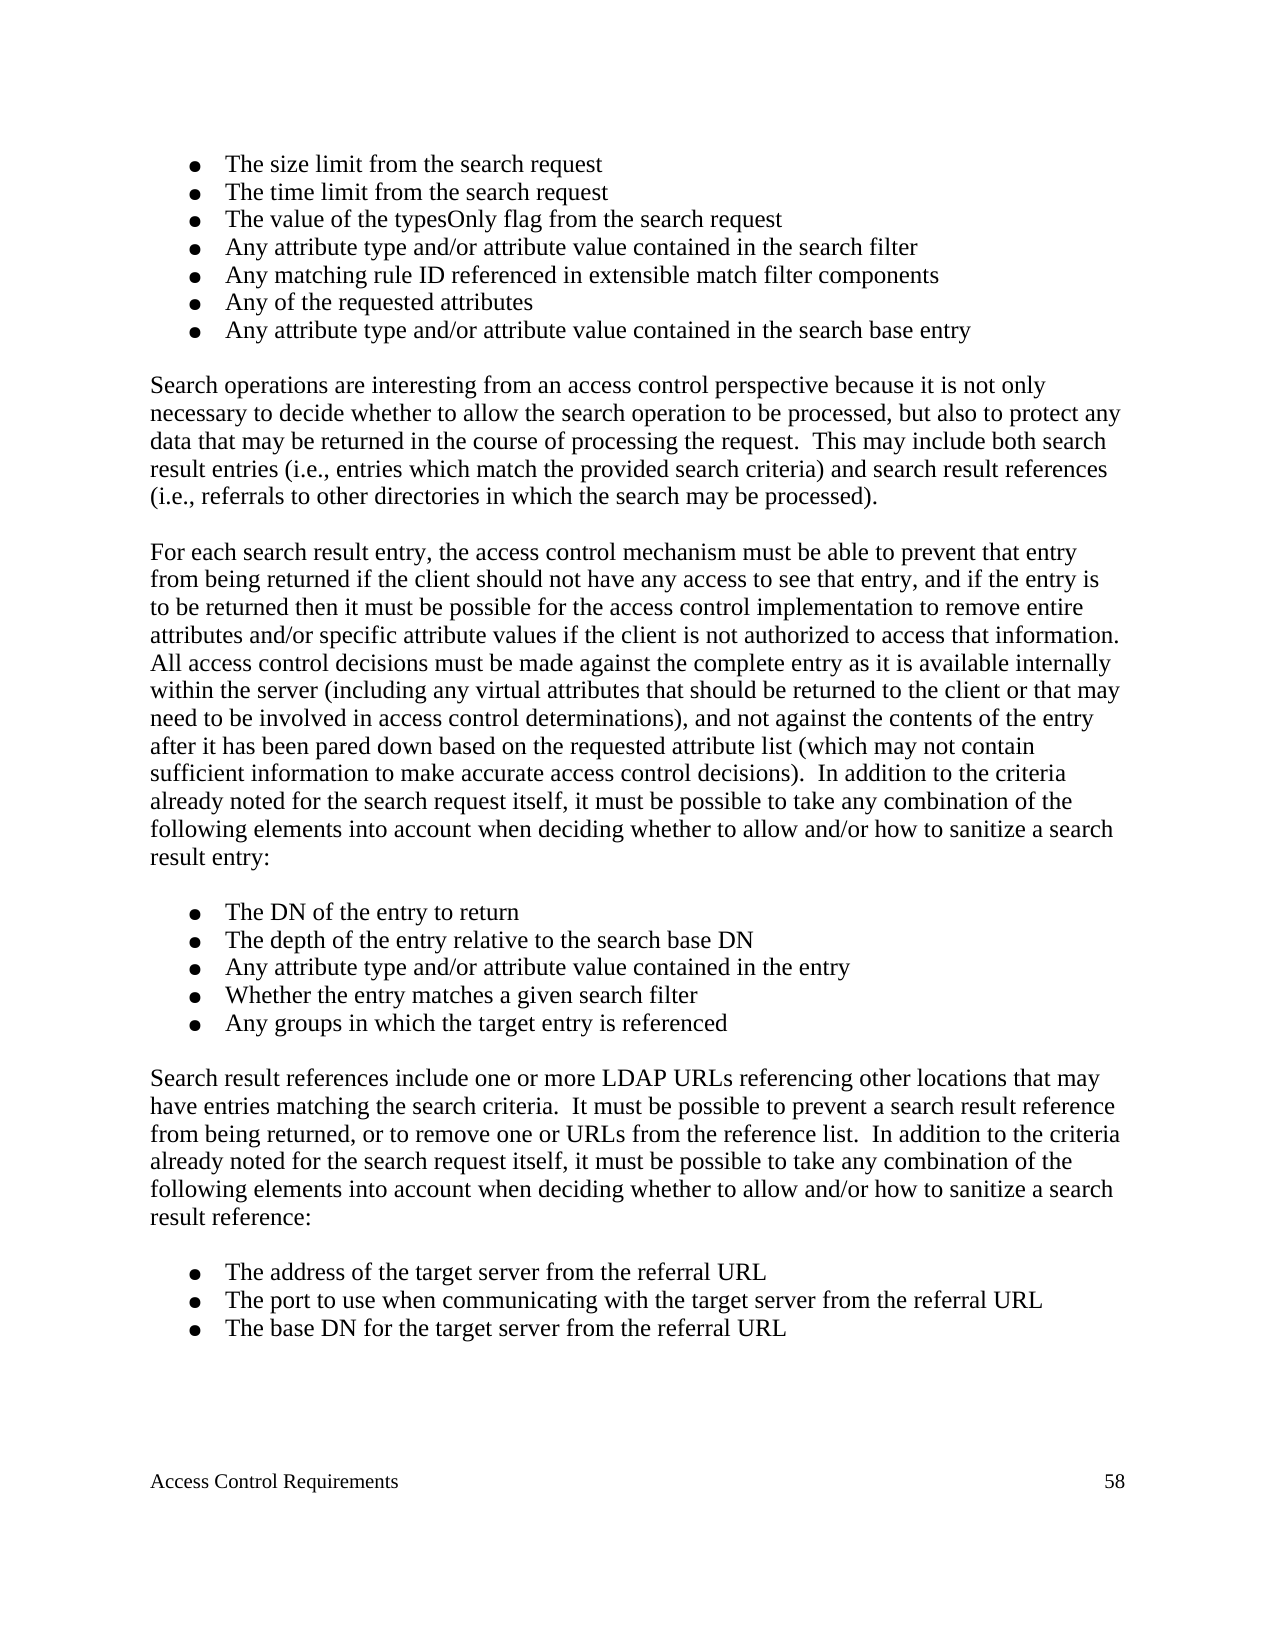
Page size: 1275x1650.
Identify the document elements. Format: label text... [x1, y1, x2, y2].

text For each search result entry, the access control mechanism must be able to prevent that entry from being returned if the client should not have any access to see that entry, and if the entry is to be returned then it must be possible for the access control implementation to remove entire attributes and/or specific attribute values if the client is not authorized to access that information. All access control decisions must be made against the complete entry as it is available internally within the server (including any virtual attributes that should be returned to the client or that may need to be involved in access control determinations), and not against the contents of the entry after it has been pared down based on the requested attribute list (which may not contain sufficient information to make accurate access control decisions). In addition to the criteria already noted for the search request itself, it must be possible to take any combination of the following elements into account when deciding whether to allow and/or how to sanitize a search result entry: [150, 538, 1125, 870]
list The address of the target server from the referral URL [187, 1258, 1125, 1286]
list Whether the entry matches a given search filter [187, 981, 1125, 1009]
list The depth of the entry relative to the search base DN [187, 926, 1125, 953]
list The value of the typesOnly flag from the search request [187, 205, 1125, 233]
list Any attribute type and/or attribute value contained in the search filter [187, 233, 1125, 261]
list The DN of the entry to return [187, 898, 1125, 926]
text Search result references include one or more LDAP URLs referencing other locations that may have entries matching the search criteria. It must be possible to prevent a search result reference from being returned, or to remove one or URLs from the reference list. In addition to the criteria already noted for the search request itself, it must be possible to take any combination of the following elements into account when deciding whether to allow and/or how to sanitize a search result reference: [150, 1064, 1125, 1231]
list Any attribute type and/or attribute value contained in the search base entry [187, 316, 1125, 344]
list Any groups in which the target entry is referenced [187, 1009, 1125, 1037]
text Search operations are interesting from an access control perspective because it is not only necessary to decide whether to allow the search operation to be processed, but also to protect any data that may be returned in the course of processing the request. This may include both search result entries (i.e., entries which match the provided search criteria) and search result references (i.e., referrals to other directories in which the search may be processed). [150, 372, 1125, 510]
list The base DN for the target server from the referral URL [187, 1314, 1125, 1341]
list Any attribute type and/or attribute value contained in the entry [187, 953, 1125, 981]
list The port to use when communicating with the target server from the referral URL [187, 1286, 1125, 1314]
list The size limit from the search request [187, 150, 1125, 178]
list Any matching rule ID referenced in extensible match filter components [187, 261, 1125, 288]
list The time limit from the search request [187, 178, 1125, 205]
list Any of the requested attributes [187, 288, 1125, 316]
